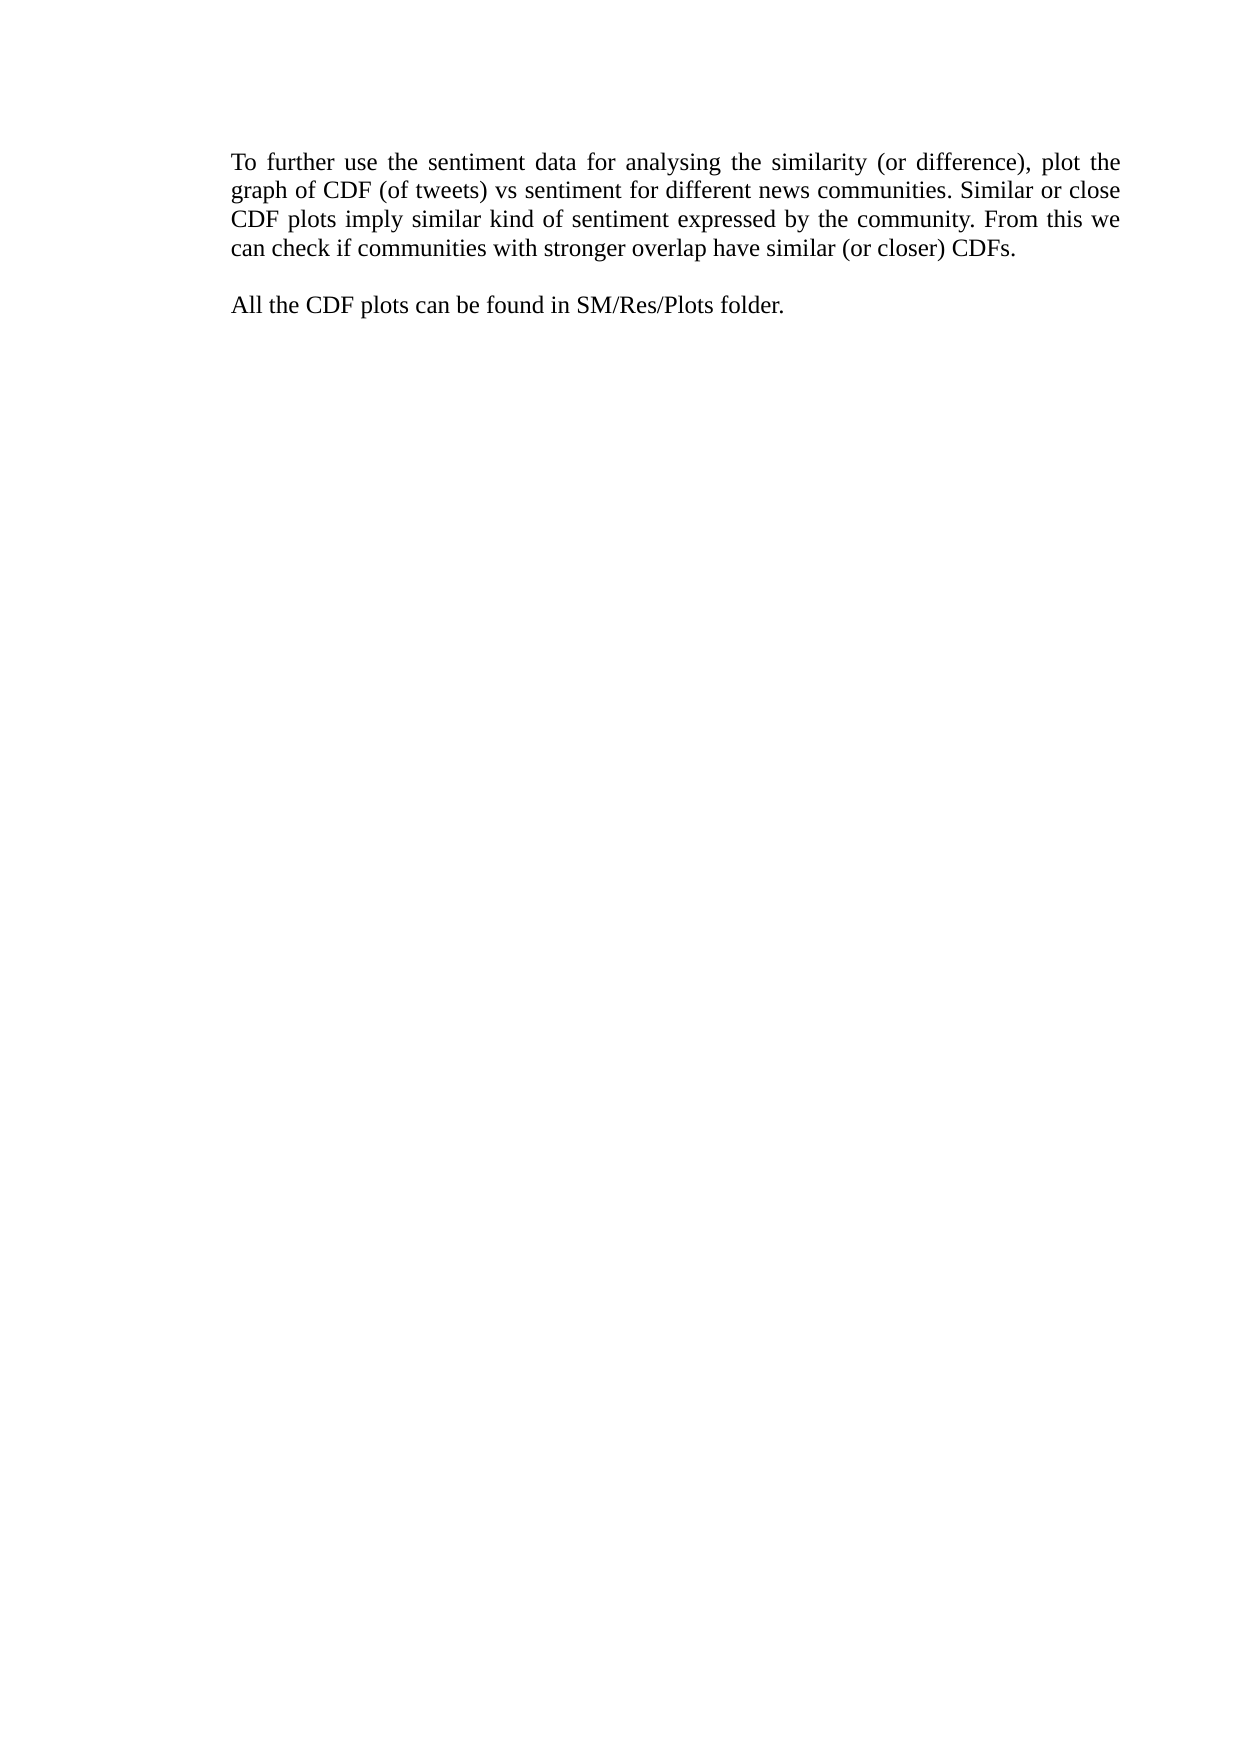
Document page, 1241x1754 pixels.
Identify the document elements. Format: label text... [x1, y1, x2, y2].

list To further use the sentiment data for analysing the similarity (or difference), plot the graph of CDF (of tweets) vs sentiment for different news communities. Similar or close CDF plots imply similar kind of sentiment expressed by the community. From this we can check if communities with stronger overlap have similar (or closer) CDFs. [193, 147, 1122, 262]
list All the CDF plots can be found in SM/Res/Plots folder. [193, 291, 1122, 319]
